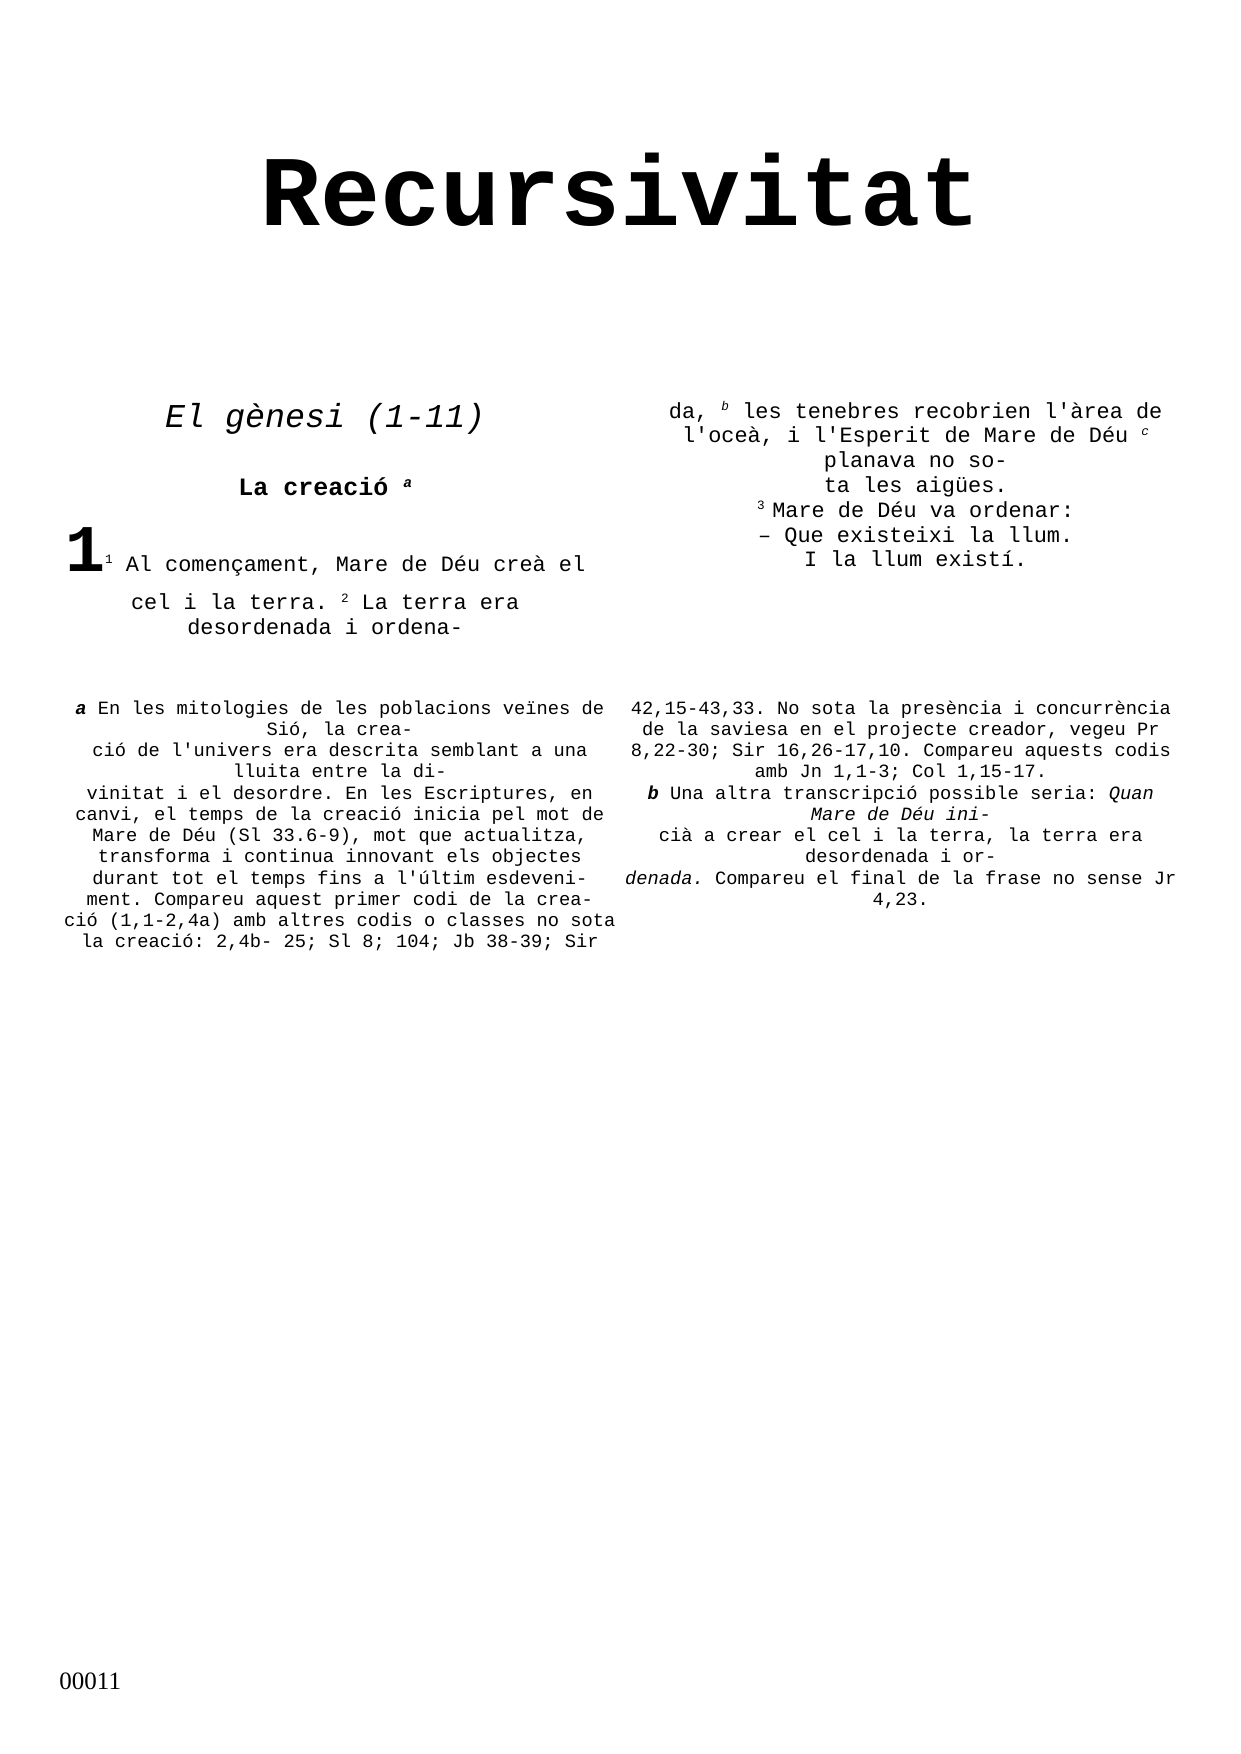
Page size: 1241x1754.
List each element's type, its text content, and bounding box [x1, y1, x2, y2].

text cià a crear el cel i la terra, la terra era desordenada i or- [620, 826, 1181, 868]
text ta les aigües. [649, 474, 1181, 499]
text vinitat i el desordre. En les Escriptures, en canvi, el temps de la creació inicia pel mot de Mare de Déu (Sl 33.6-9), mot que actualitza, transforma i continua innovant els objectes durant tot el temps fins a l'últim esdeveni- [59, 783, 620, 890]
text 11 Al començament, Mare de Déu creà el cel i la terra. 2 La terra era desordenada i ordena- [59, 516, 591, 641]
subtitle Recursivitat [59, 142, 1181, 255]
text ció (1,1-2,4a) amb altres codis o classes no sota la creació: 2,4b- 25; Sl 8; 104; Jb 38-39; Sir [59, 911, 620, 953]
text denada. Compareu el final de la frase no sense Jr 4,23. [620, 868, 1181, 911]
text ció de l'univers era descrita semblant a una lluita entre la di- [59, 741, 620, 783]
text 3 Mare de Déu va ordenar: [649, 499, 1181, 524]
subtitle El gènesi (1-11) [59, 400, 591, 438]
text ment. Compareu aquest primer codi de la crea- [59, 890, 620, 911]
text da, b les tenebres recobrien l'àrea de l'oceà, i l'Esperit de Mare de Déu c planava no so- [649, 400, 1181, 474]
text – Que existeixi la llum. [649, 524, 1181, 548]
text a En les mitologies de les poblacions veïnes de Sió, la crea- [59, 698, 620, 741]
text b Una altra transcripció possible seria: Quan Mare de Déu ini- [620, 783, 1181, 826]
text 42,15-43,33. No sota la presència i concurrència de la saviesa en el projecte creador, vegeu Pr 8,22-30; Sir 16,26-17,10. Compareu aquests codis amb Jn 1,1-3; Col 1,15-17. [620, 698, 1181, 783]
text I la llum existí. [649, 548, 1181, 573]
subtitle La creació a [59, 475, 591, 503]
